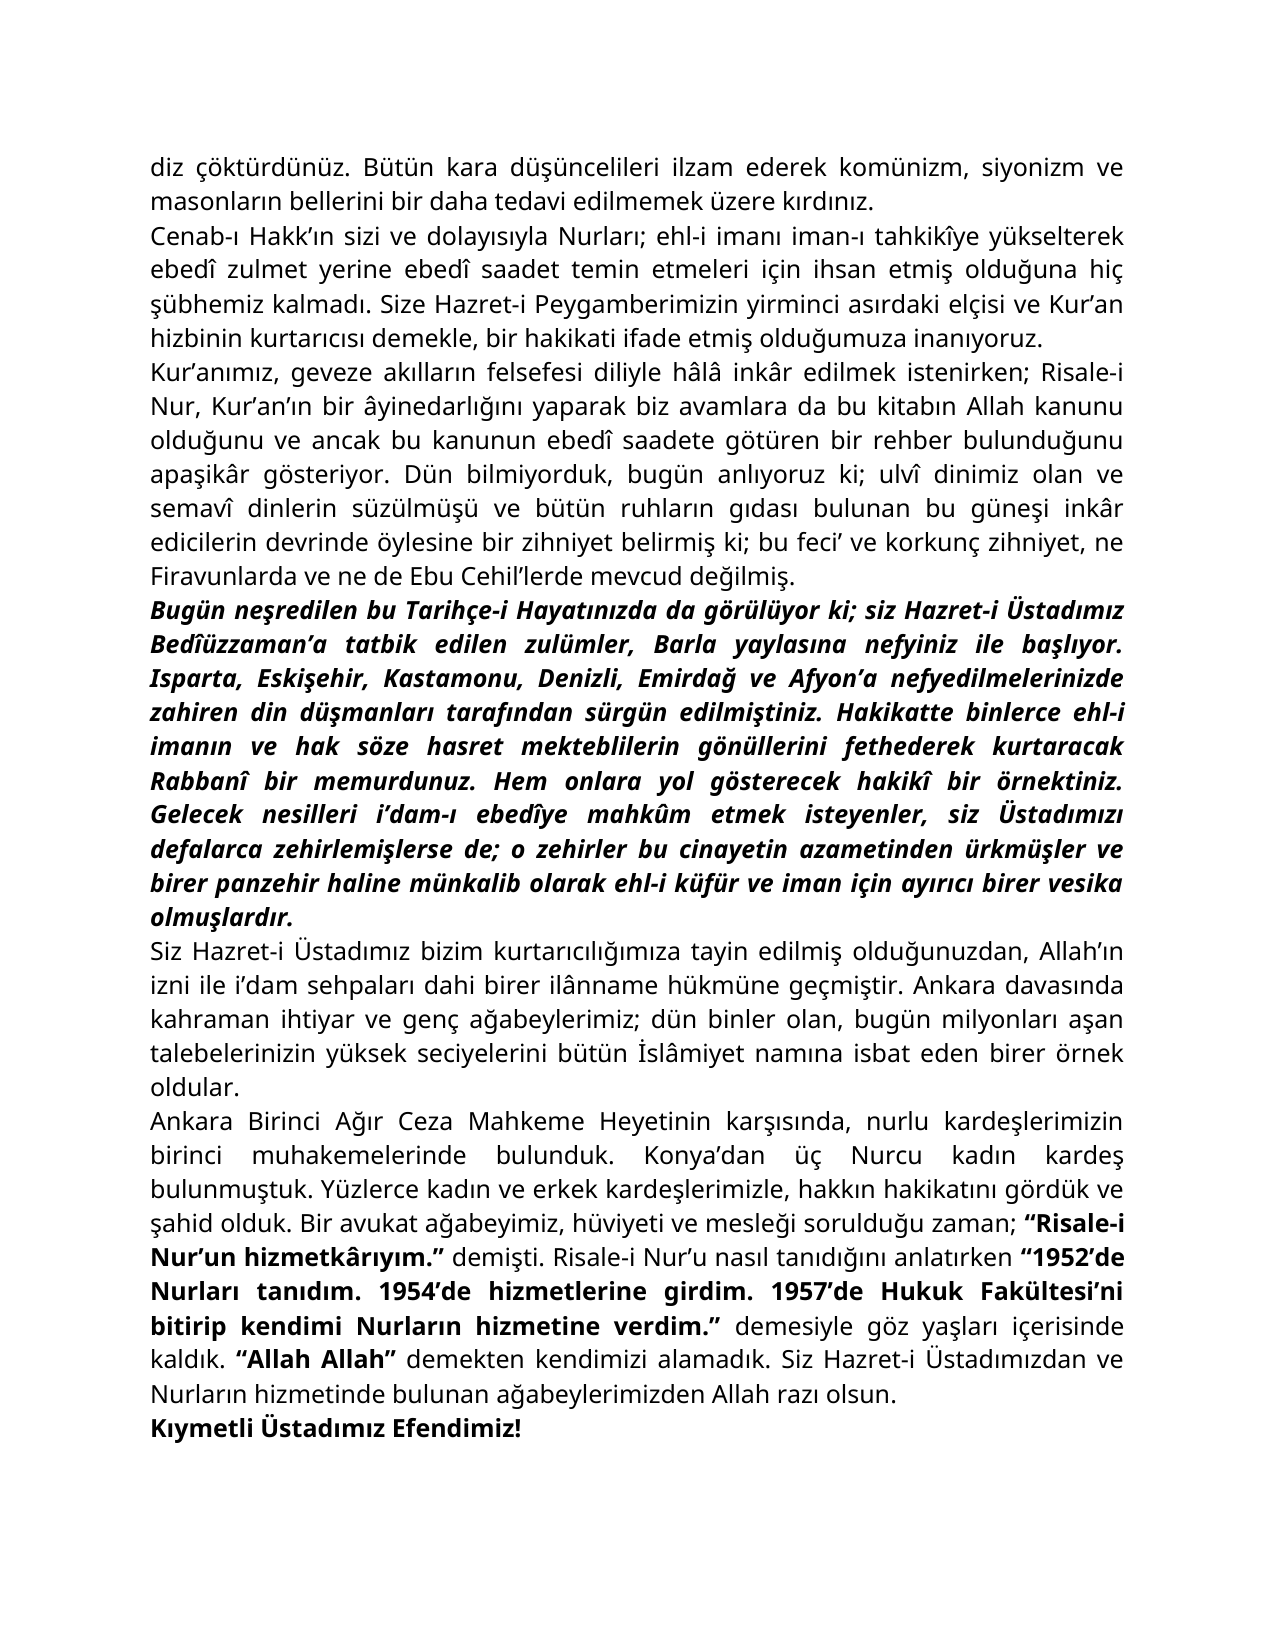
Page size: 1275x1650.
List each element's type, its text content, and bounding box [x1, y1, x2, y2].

text Ankara Birinci Ağır Ceza Mahkeme Heyetinin karşısında, nurlu kardeşlerimizin birinci muhakemelerinde bulunduk. Konya’dan üç Nurcu kadın kardeş bulunmuştuk. Yüzlerce kadın ve erkek kardeşlerimizle, hakkın hakikatını gördük ve şahid olduk. Bir avukat ağabeyimiz, hüviyeti ve mesleği sorulduğu zaman; “Risale-i Nur’un hizmetkârıyım.” demişti. Risale-i Nur’u nasıl tanıdığını anlatırken “1952’de Nurları tanıdım. 1954’de hizmetlerine girdim. 1957’de Hukuk Fakültesi’ni bitirip kendimi Nurların hizmetine verdim.” demesiyle göz yaşları içerisinde kaldık. “Allah Allah” demekten kendimizi alamadık. Siz Hazret-i Üstadımızdan ve Nurların hizmetinde bulunan ağabeylerimizden Allah razı olsun. [150, 1104, 1125, 1410]
text Kur’anımız, geveze akılların felsefesi diliyle hâlâ inkâr edilmek istenirken; Risale-i Nur, Kur’an’ın bir âyinedarlığını yaparak biz avamlara da bu kitabın Allah kanunu olduğunu ve ancak bu kanunun ebedî saadete götüren bir rehber bulunduğunu apaşikâr gösteriyor. Dün bilmiyorduk, bugün anlıyoruz ki; ulvî dinimiz olan ve semavî dinlerin süzülmüşü ve bütün ruhların gıdası bulunan bu güneşi inkâr edicilerin devrinde öylesine bir zihniyet belirmiş ki; bu feci’ ve korkunç zihniyet, ne Firavunlarda ve ne de Ebu Cehil’lerde mevcud değilmiş. [150, 354, 1125, 593]
text Kıymetli Üstadımız Efendimiz! [150, 1410, 1125, 1444]
text Bugün neşredilen bu Tarihçe-i Hayatınızda da görülüyor ki; siz Hazret-i Üstadımız Bedîüzzaman’a tatbik edilen zulümler, Barla yaylasına nefyiniz ile başlıyor. Isparta, Eskişehir, Kastamonu, Denizli, Emirdağ ve Afyon’a nefyedilmelerinizde zahiren din düşmanları tarafından sürgün edilmiştiniz. Hakikatte binlerce ehl-i imanın ve hak söze hasret mekteblilerin gönüllerini fethederek kurtaracak Rabbanî bir memurdunuz. Hem onlara yol gösterecek hakikî bir örnektiniz. Gelecek nesilleri i’dam-ı ebedîye mahkûm etmek isteyenler, siz Üstadımızı defalarca zehirlemişlerse de; o zehirler bu cinayetin azametinden ürkmüşler ve birer panzehir haline münkalib olarak ehl-i küfür ve iman için ayırıcı birer vesika olmuşlardır. [150, 593, 1125, 933]
text diz çöktürdünüz. Bütün kara düşüncelileri ilzam ederek komünizm, siyonizm ve masonların bellerini bir daha tedavi edilmemek üzere kırdınız. [150, 150, 1125, 218]
text Siz Hazret-i Üstadımız bizim kurtarıcılığımıza tayin edilmiş olduğunuzdan, Allah’ın izni ile i’dam sehpaları dahi birer ilânname hükmüne geçmiştir. Ankara davasında kahraman ihtiyar ve genç ağabeylerimiz; dün binler olan, bugün milyonları aşan talebelerinizin yüksek seciyelerini bütün İslâmiyet namına isbat eden birer örnek oldular. [150, 933, 1125, 1104]
text Cenab-ı Hakk’ın sizi ve dolayısıyla Nurları; ehl-i imanı iman-ı tahkikîye yükselterek ebedî zulmet yerine ebedî saadet temin etmeleri için ihsan etmiş olduğuna hiç şübhemiz kalmadı. Size Hazret-i Peygamberimizin yirminci asırdaki elçisi ve Kur’an hizbinin kurtarıcısı demekle, bir hakikati ifade etmiş olduğumuza inanıyoruz. [150, 218, 1125, 354]
